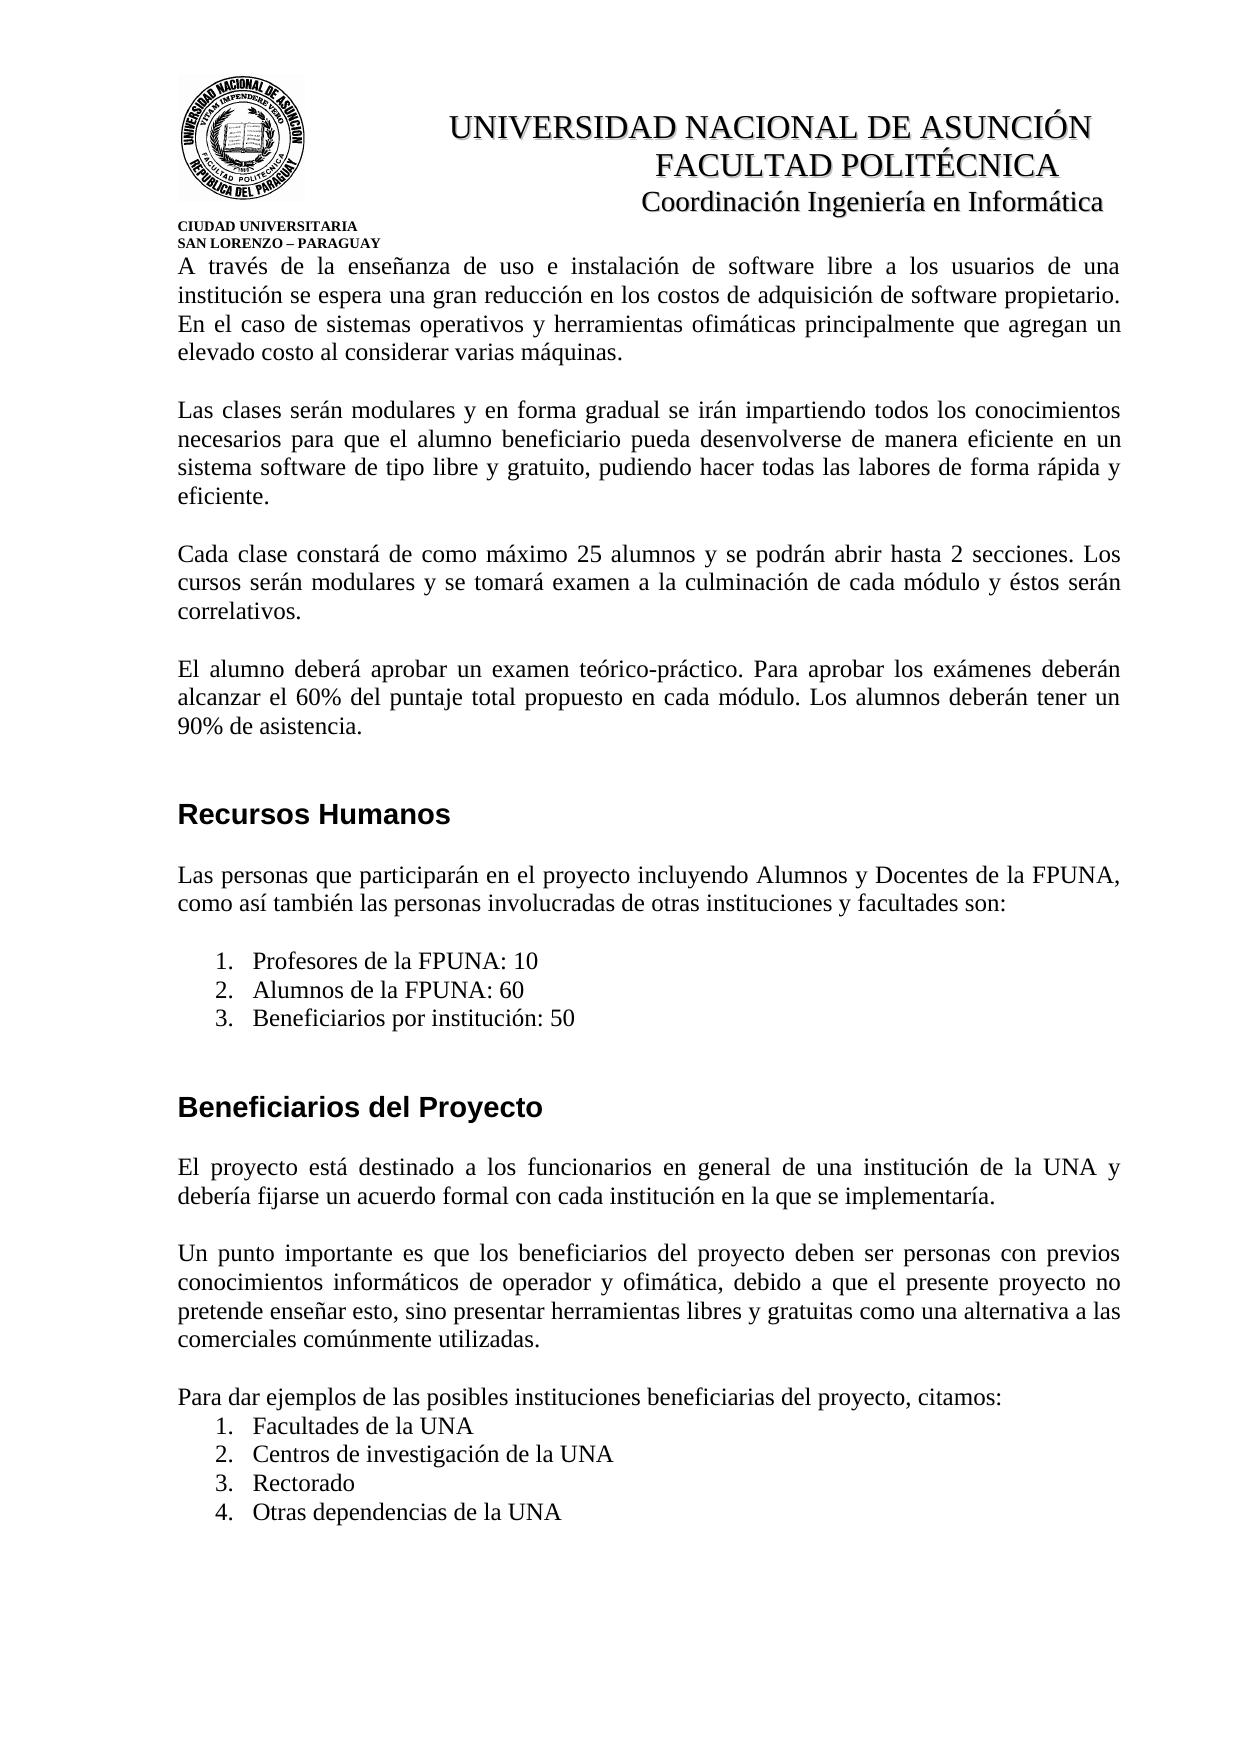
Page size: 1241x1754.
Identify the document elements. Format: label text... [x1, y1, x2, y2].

list Alumnos de la FPUNA: 60 [215, 975, 1122, 1003]
text Las personas que participarán en el proyecto incluyendo Alumnos y Docentes de la FPUNA, como así también las personas involucradas de otras instituciones y facultades son: [177, 860, 1122, 917]
subtitle Recursos Humanos [177, 797, 1122, 831]
text Cada clase constará de como máximo 25 alumnos y se podrán abrir hasta 2 secciones. Los cursos serán modulares y se tomará examen a la culminación de cada módulo y éstos serán correlativos. [177, 539, 1122, 625]
list Centros de investigación de la UNA [215, 1439, 1122, 1468]
text El proyecto está destinado a los funcionarios en general de una institución de la UNA y debería fijarse un acuerdo formal con cada institución en la que se implementaría. [177, 1152, 1122, 1209]
list Profesores de la FPUNA: 10 [215, 946, 1122, 975]
list Beneficiarios por institución: 50 [215, 1003, 1122, 1032]
text Las clases serán modulares y en forma gradual se irán impartiendo todos los conocimientos necesarios para que el alumno beneficiario pueda desenvolverse de manera eficiente en un sistema software de tipo libre y gratuito, pudiendo hacer todas las labores de forma rápida y eficiente. [177, 395, 1122, 510]
list Otras dependencias de la UNA [215, 1497, 1122, 1526]
text Un punto importante es que los beneficiarios del proyecto deben ser personas con previos conocimientos informáticos de operador y ofimática, debido a que el presente proyecto no pretende enseñar esto, sino presentar herramientas libres y gratuitas como una alternativa a las comerciales comúnmente utilizadas. [177, 1238, 1122, 1353]
subtitle Beneficiarios del Proyecto [177, 1090, 1122, 1123]
text A través de la enseñanza de uso e instalación de software libre a los usuarios de una institución se espera una gran reducción en los costos de adquisición de software propietario. En el caso de sistemas operativos y herramientas ofimáticas principalmente que agregan un elevado costo al considerar varias máquinas. [177, 251, 1122, 366]
list Rectorado [215, 1468, 1122, 1497]
text El alumno deberá aprobar un examen teórico-práctico. Para aprobar los exámenes deberán alcanzar el 60% del puntaje total propuesto en cada módulo. Los alumnos deberán tener un 90% de asistencia. [177, 654, 1122, 740]
text Para dar ejemplos de las posibles instituciones beneficiarias del proyecto, citamos: [177, 1382, 1122, 1411]
list Facultades de la UNA [215, 1411, 1122, 1439]
